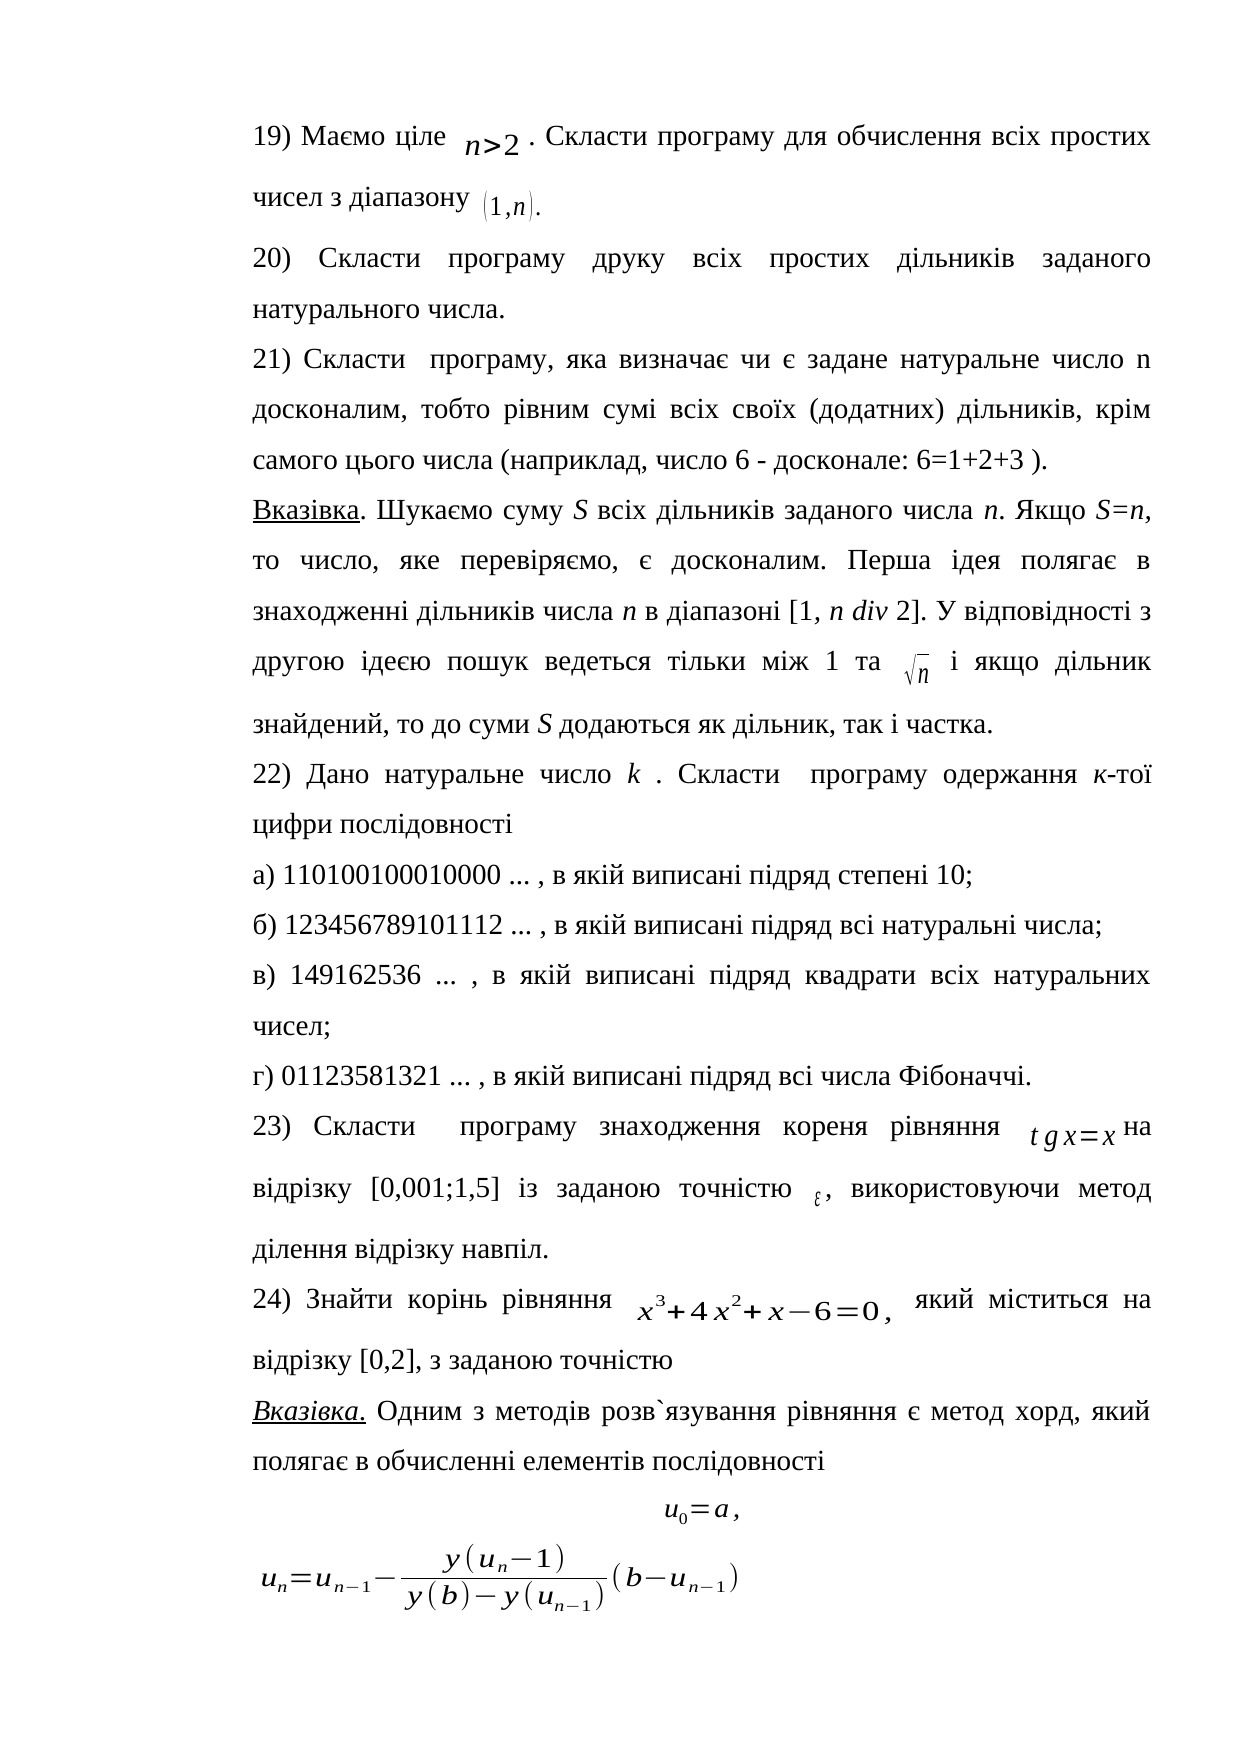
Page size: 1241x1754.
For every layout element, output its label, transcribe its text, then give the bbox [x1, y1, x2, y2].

text Вказівка. Одним з методів розв`язування рівняння є метод хорд, який полягає в обчисленні елементів послідовності [252, 1393, 1152, 1477]
text в) 149162536 ... , в якій виписані підряд квадрати всіх натуральних чисел; [252, 957, 1152, 1041]
list 20) Скласти програму друку всіх простих дільників заданого натурального числа. [215, 241, 1152, 324]
text а) 110100100010000 ... , в якій виписані підряд степені 10; [252, 857, 1152, 890]
list 22) Дано натуральне число k . Скласти програму одержання к-тої цифри послідовності [215, 756, 1152, 840]
list 19) Маємо ціле . Скласти програму для обчислення всіх простих чисел з діапазону [215, 118, 1152, 224]
text б) 123456789101112 ... , в якій виписані підряд всі натуральні числа; [252, 907, 1152, 941]
text Вказівка. Шукаємо суму S всіх дільників заданого числа n. Якщо S=n, то число, яке перевіряємо, є досконалим. Перша ідея полягає в знаходженні дільників числа n в діапазоні [1, n div 2]. У відповідності з другою ідеєю пошук ведеться тільки між 1 та і якщо дільник знайдений, то до суми S додаються як дільник, так і частка. [252, 492, 1152, 739]
list 24) Знайти корінь рівняння який міститься на відрізку [0,2], з заданою точністю [215, 1281, 1152, 1376]
text г) 01123581321 ... , в якій виписані підряд всі числа Фібоначчі. [252, 1058, 1152, 1092]
list 23) Скласти програму знаходження кореня рівняння на відрізку [0,001;1,5] із заданою точністю , використовуючи метод ділення відрізку навпіл. [215, 1108, 1152, 1264]
list 21) Скласти програму, яка визначає чи є задане натуральне число n досконалим, тобто рівним сумі всіх своїх (додатних) дільників, крім самого цього числа (наприклад, число 6 - досконале: 6=1+2+3 ). [215, 341, 1152, 475]
